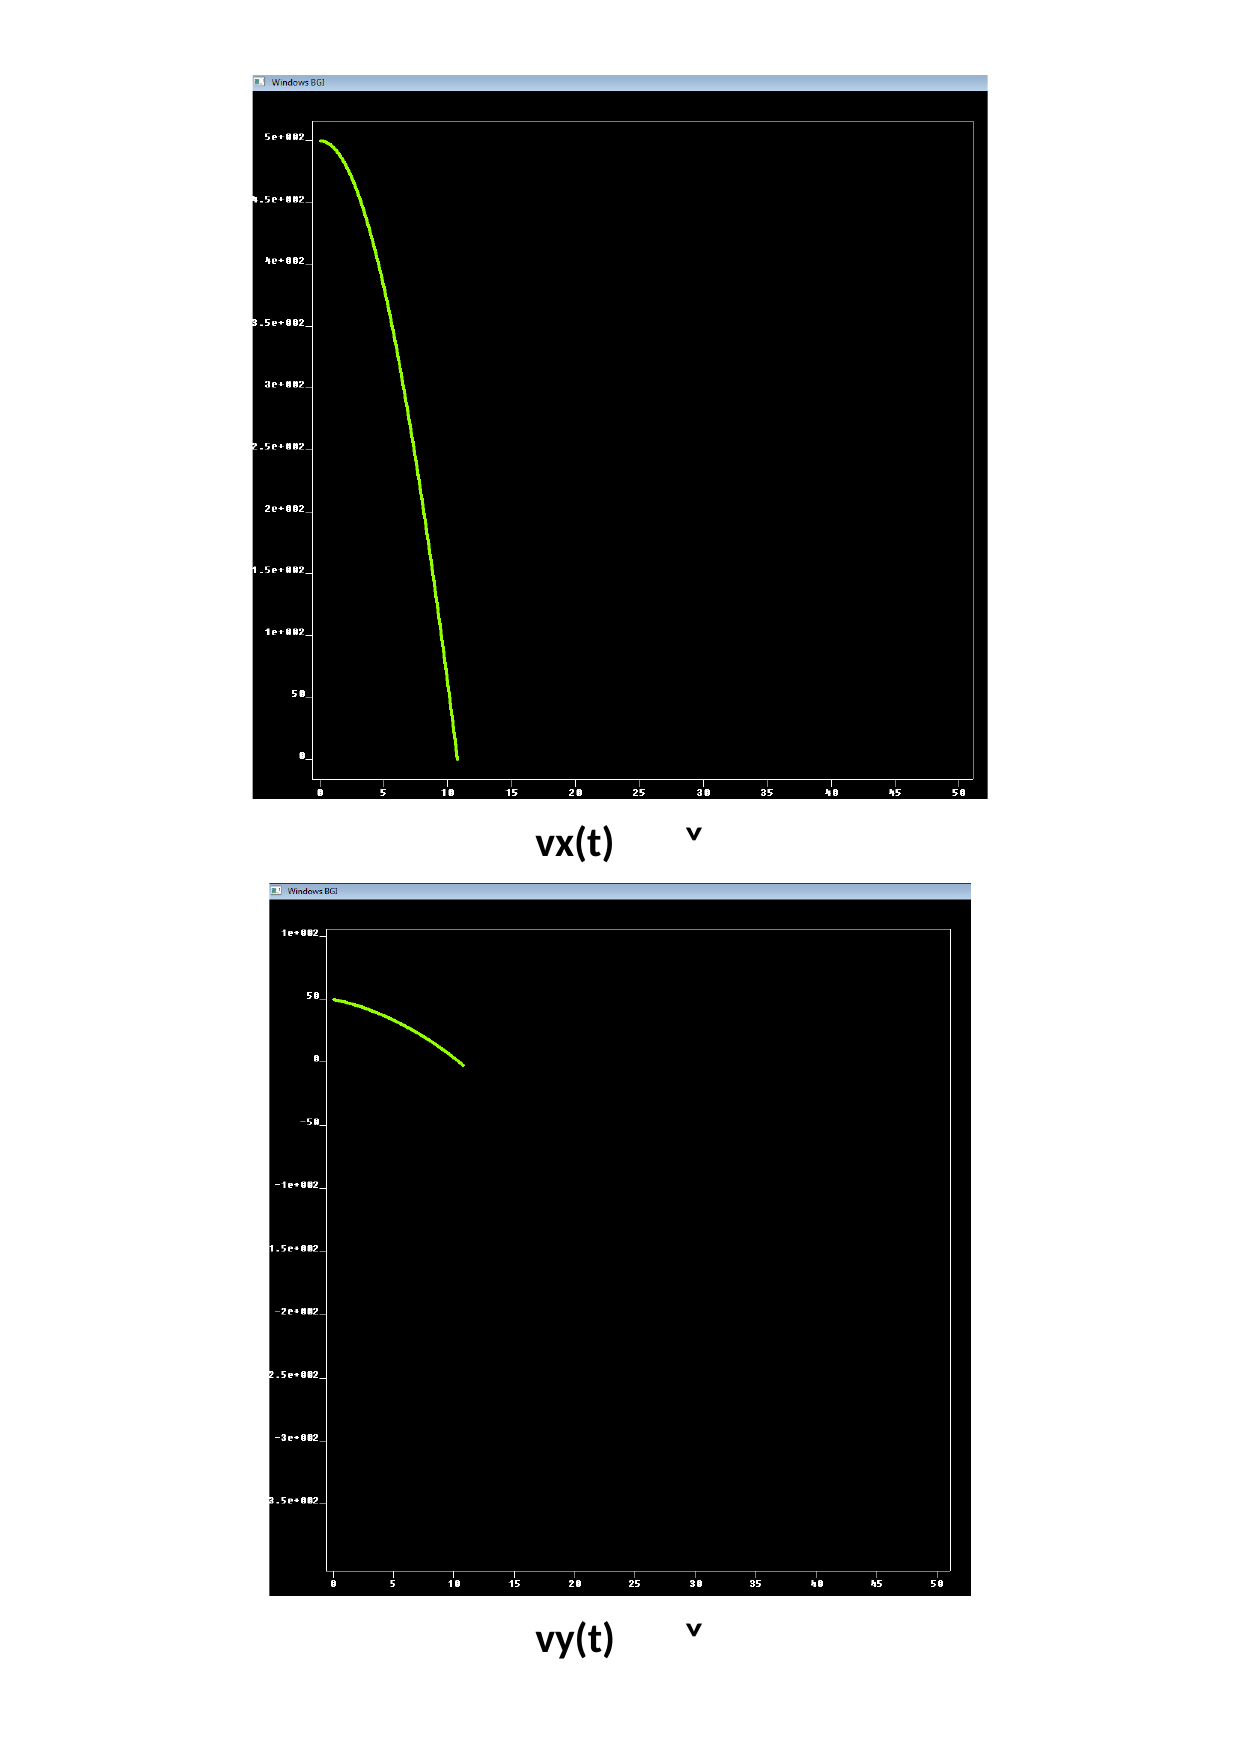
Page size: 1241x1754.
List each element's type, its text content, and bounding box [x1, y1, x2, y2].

text vy(t) ˅ [75, 1612, 1165, 1663]
text vx(t) ˅ [75, 816, 1165, 867]
